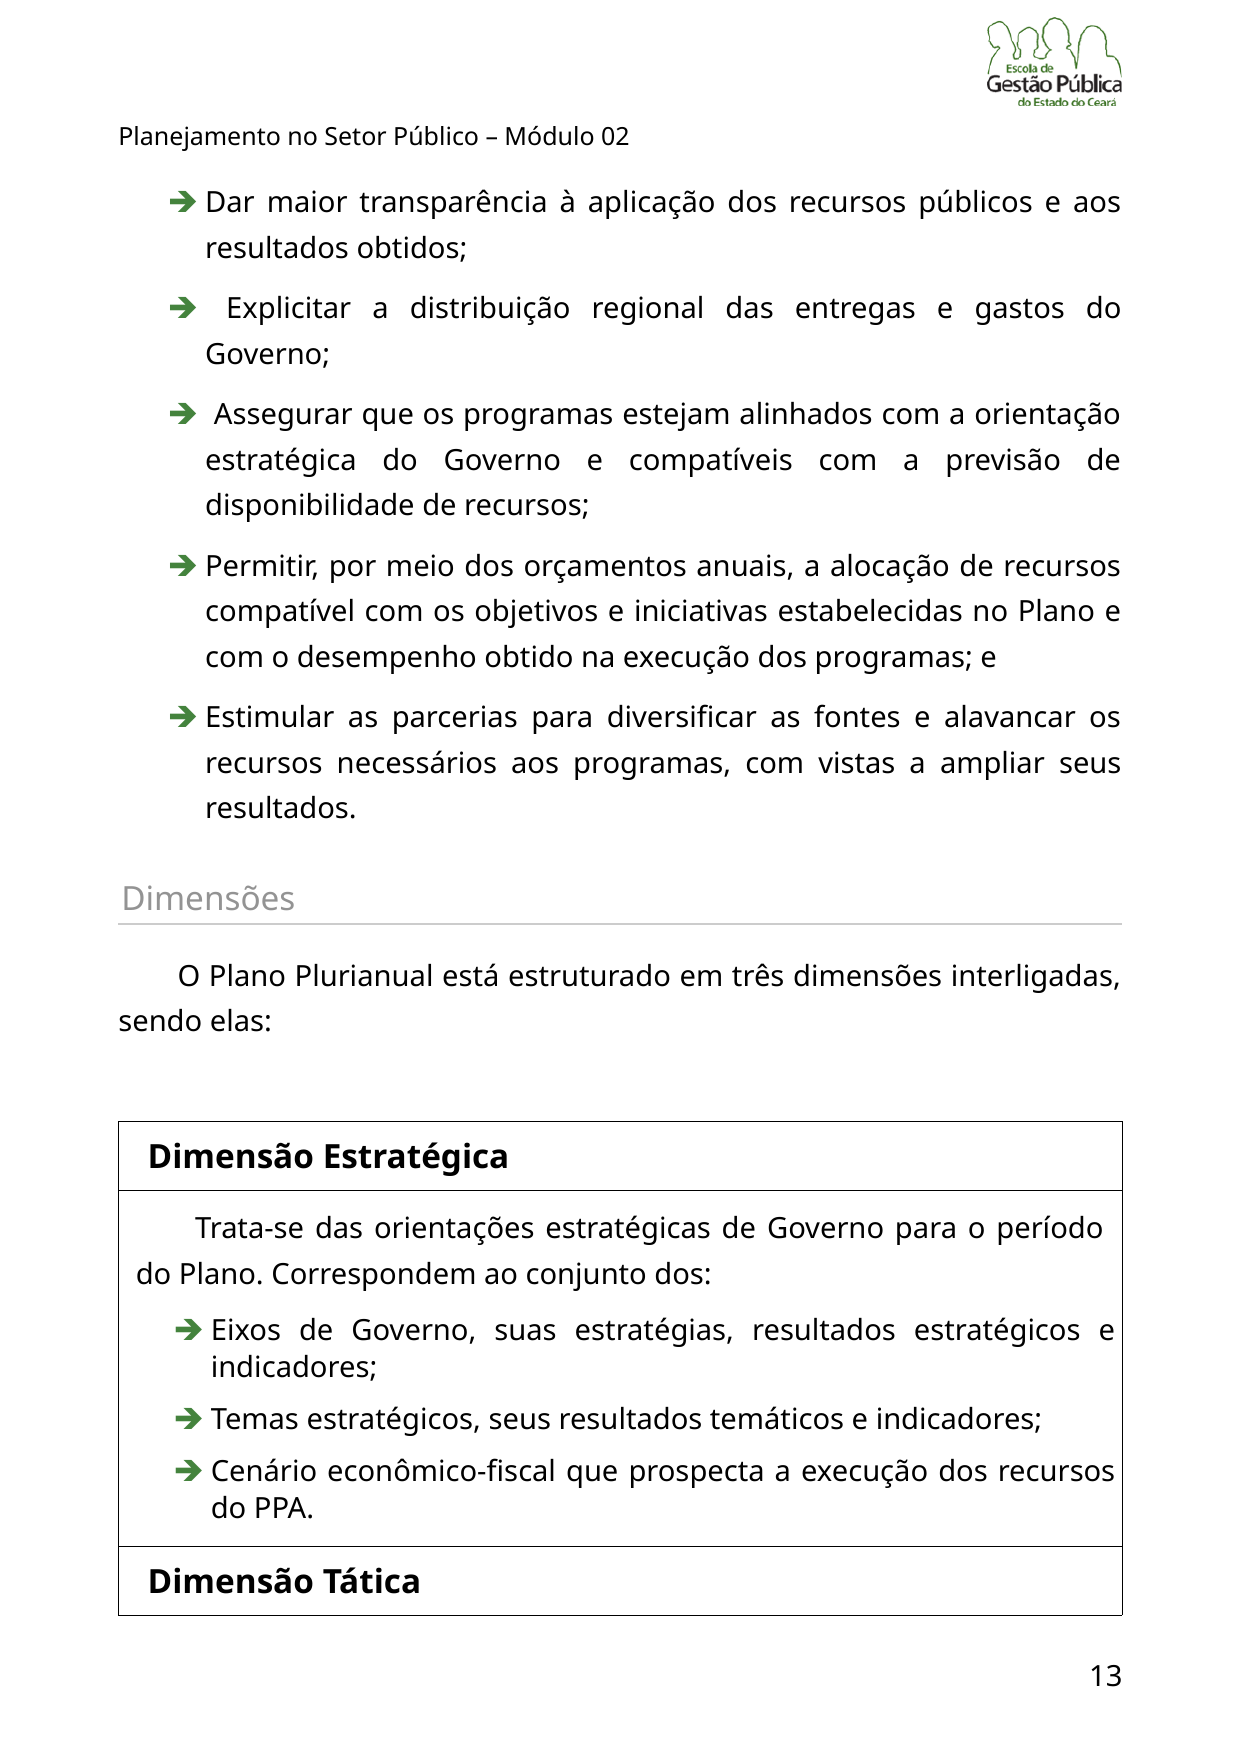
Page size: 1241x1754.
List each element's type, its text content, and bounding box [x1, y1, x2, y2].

list Estimular as parcerias para diversificar as fontes e alavancar os recursos necessários aos programas, com vistas a ampliar seus resultados. [167, 696, 1122, 827]
list Explicitar a distribuição regional das entregas e gastos do Governo; [167, 287, 1122, 373]
table_cell Dimensão Tática [119, 1547, 1122, 1615]
text O Plano Plurianual está estruturado em três dimensões interligadas, sendo elas: [118, 955, 1122, 1040]
list Permitir, por meio dos orçamentos anuais, a alocação de recursos compatível com os objetivos e iniciativas estabelecidas no Plano e com o desempenho obtido na execução dos programas; e [167, 545, 1122, 676]
table_cell Trata-se das orientações estratégicas de Governo para o período do Plano. Correspondem ao conjunto dos: Eixos de Governo, suas estratégias, resultados estratégicos e indicadores; Temas estratégicos, seus resultados temáticos e indicadores; Cenário econômico-fiscal que prospecta a execução dos recursos do PPA. [119, 1191, 1122, 1546]
subtitle Dimensões [118, 871, 1122, 923]
list Assegurar que os programas estejam alinhados com a orientação estratégica do Governo e compatíveis com a previsão de disponibilidade de recursos; [167, 393, 1122, 524]
table_header Dimensão Estratégica [119, 1122, 1122, 1190]
picture [118, 17, 1122, 106]
list Dar maior transparência à aplicação dos recursos públicos e aos resultados obtidos; [167, 182, 1122, 267]
